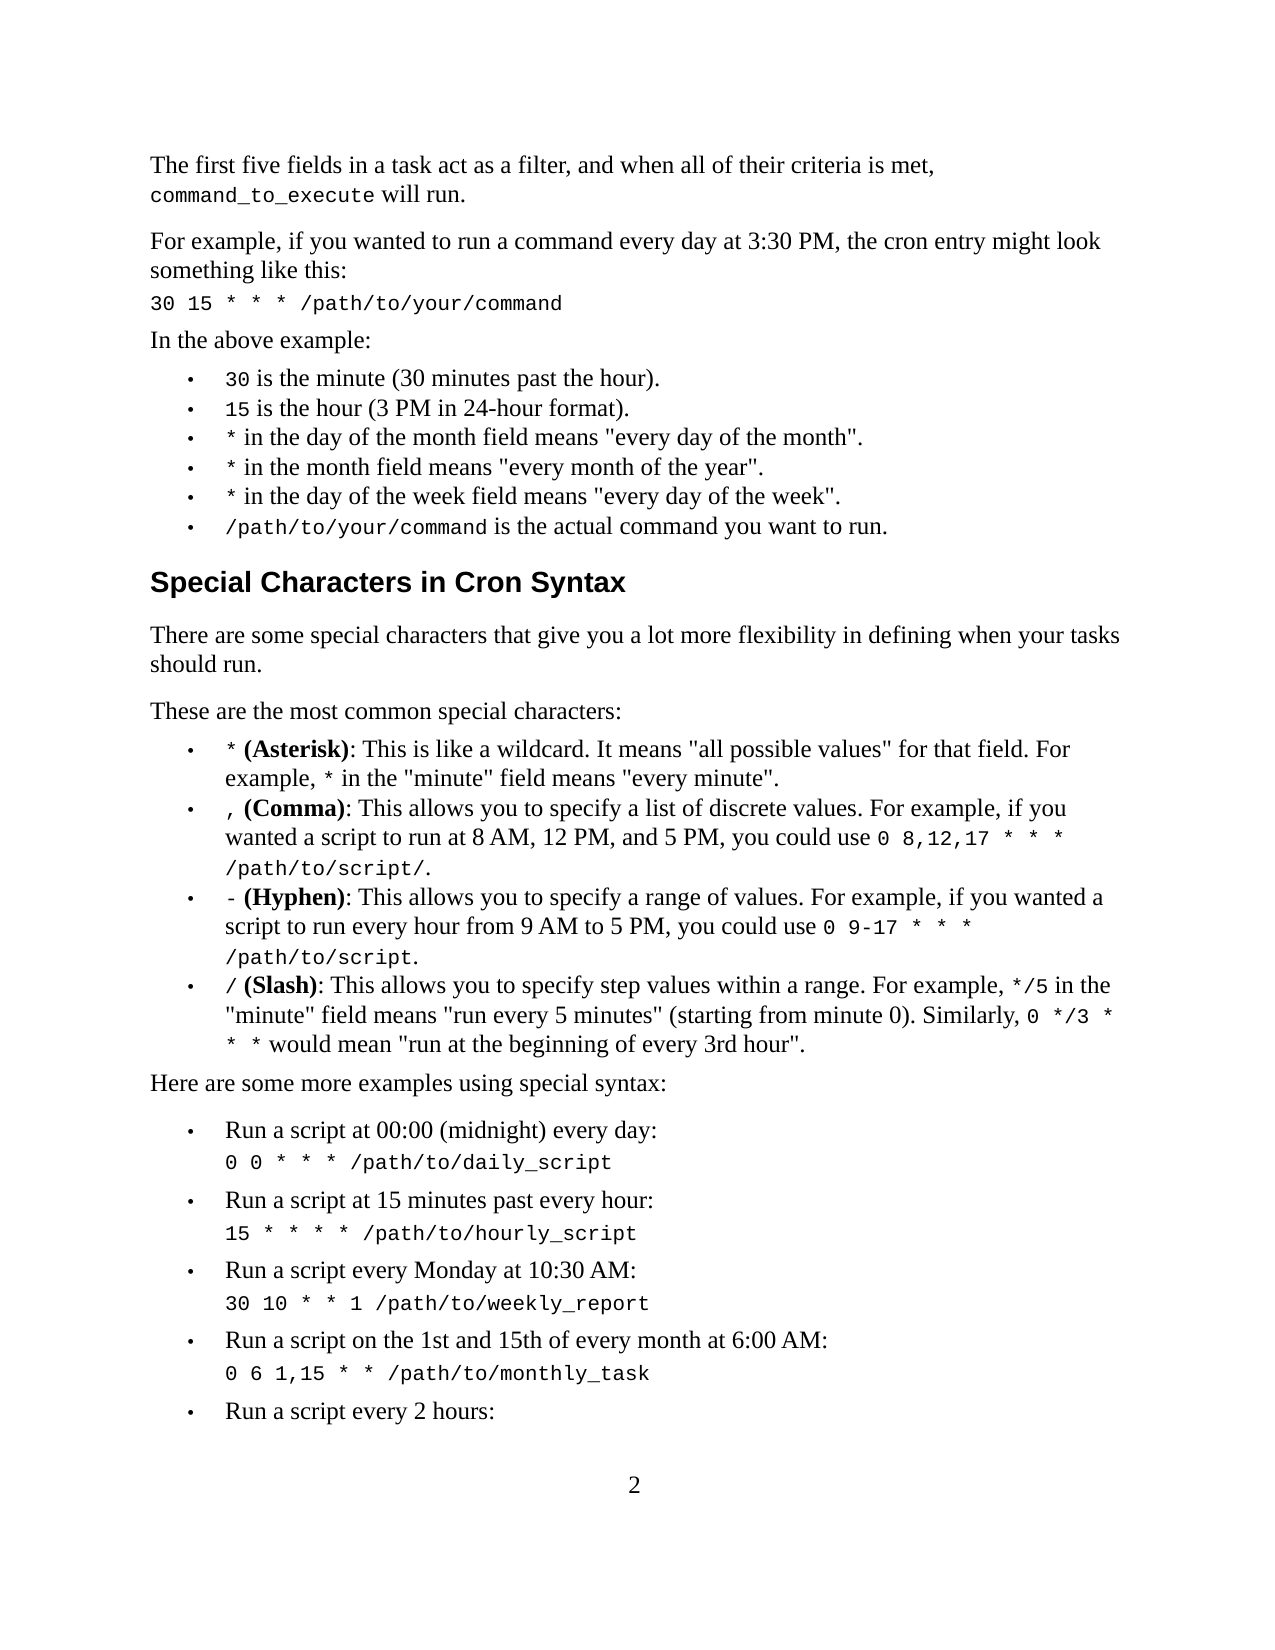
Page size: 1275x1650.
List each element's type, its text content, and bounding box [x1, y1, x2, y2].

text There are some special characters that give you a lot more flexibility in defining when your tasks should run. [150, 621, 1125, 678]
subtitle Special Characters in Cron Syntax [150, 566, 1125, 599]
list * (Asterisk): This is like a wildcard. It means "all possible values" for that field. For example, * in the "minute" field means "every minute". [187, 734, 1125, 793]
text The first five fields in a task act as a filter, and when all of their criteria is met, command_to_execute will run. [150, 150, 1125, 208]
text These are the most common special characters: [150, 696, 1125, 725]
list 15 is the hour (3 PM in 24-hour format). [187, 393, 1125, 422]
list * in the day of the month field means "every day of the month". [187, 422, 1125, 452]
text In the above example: [150, 325, 1125, 354]
list Run a script on the 1st and 15th of every month at 6:00 AM: [187, 1326, 1125, 1354]
text 30 15 * * * /path/to/your/command [150, 293, 1125, 316]
list 0 0 * * * /path/to/daily_script [187, 1152, 1125, 1176]
text Here are some more examples using special syntax: [150, 1068, 1125, 1097]
list - (Hyphen): This allows you to specify a range of values. For example, if you wanted a script to run every hour from 9 AM to 5 PM, you could use 0 9-17 * * * /path/to/script. [187, 882, 1125, 970]
list / (Slash): This allows you to specify step values within a range. For example, */5 in the "minute" field means "run every 5 minutes" (starting from minute 0). Similarly, 0 */3 * * * would mean "run at the beginning of every 3rd hour". [187, 970, 1125, 1059]
list Run a script at 15 minutes past every hour: [187, 1185, 1125, 1214]
list Run a script at 00:00 (midnight) every day: [187, 1115, 1125, 1143]
list * in the month field means "every month of the year". [187, 452, 1125, 481]
list Run a script every Monday at 10:30 AM: [187, 1255, 1125, 1284]
list /path/to/your/command is the actual command you want to run. [187, 511, 1125, 541]
list * in the day of the week field means "every day of the week". [187, 481, 1125, 511]
list 15 * * * * /path/to/hourly_script [187, 1223, 1125, 1246]
list , (Comma): This allows you to specify a list of discrete values. For example, if you wanted a script to run at 8 AM, 12 PM, and 5 PM, you could use 0 8,12,17 * * * /path/to/script/. [187, 793, 1125, 882]
list Run a script every 2 hours: [187, 1396, 1125, 1425]
list 30 10 * * 1 /path/to/weekly_report [187, 1293, 1125, 1317]
list 0 6 1,15 * * /path/to/monthly_task [187, 1363, 1125, 1387]
list 30 is the minute (30 minutes past the hour). [187, 363, 1125, 393]
text For example, if you wanted to run a command every day at 3:30 PM, the cron entry might look something like this: [150, 226, 1125, 284]
